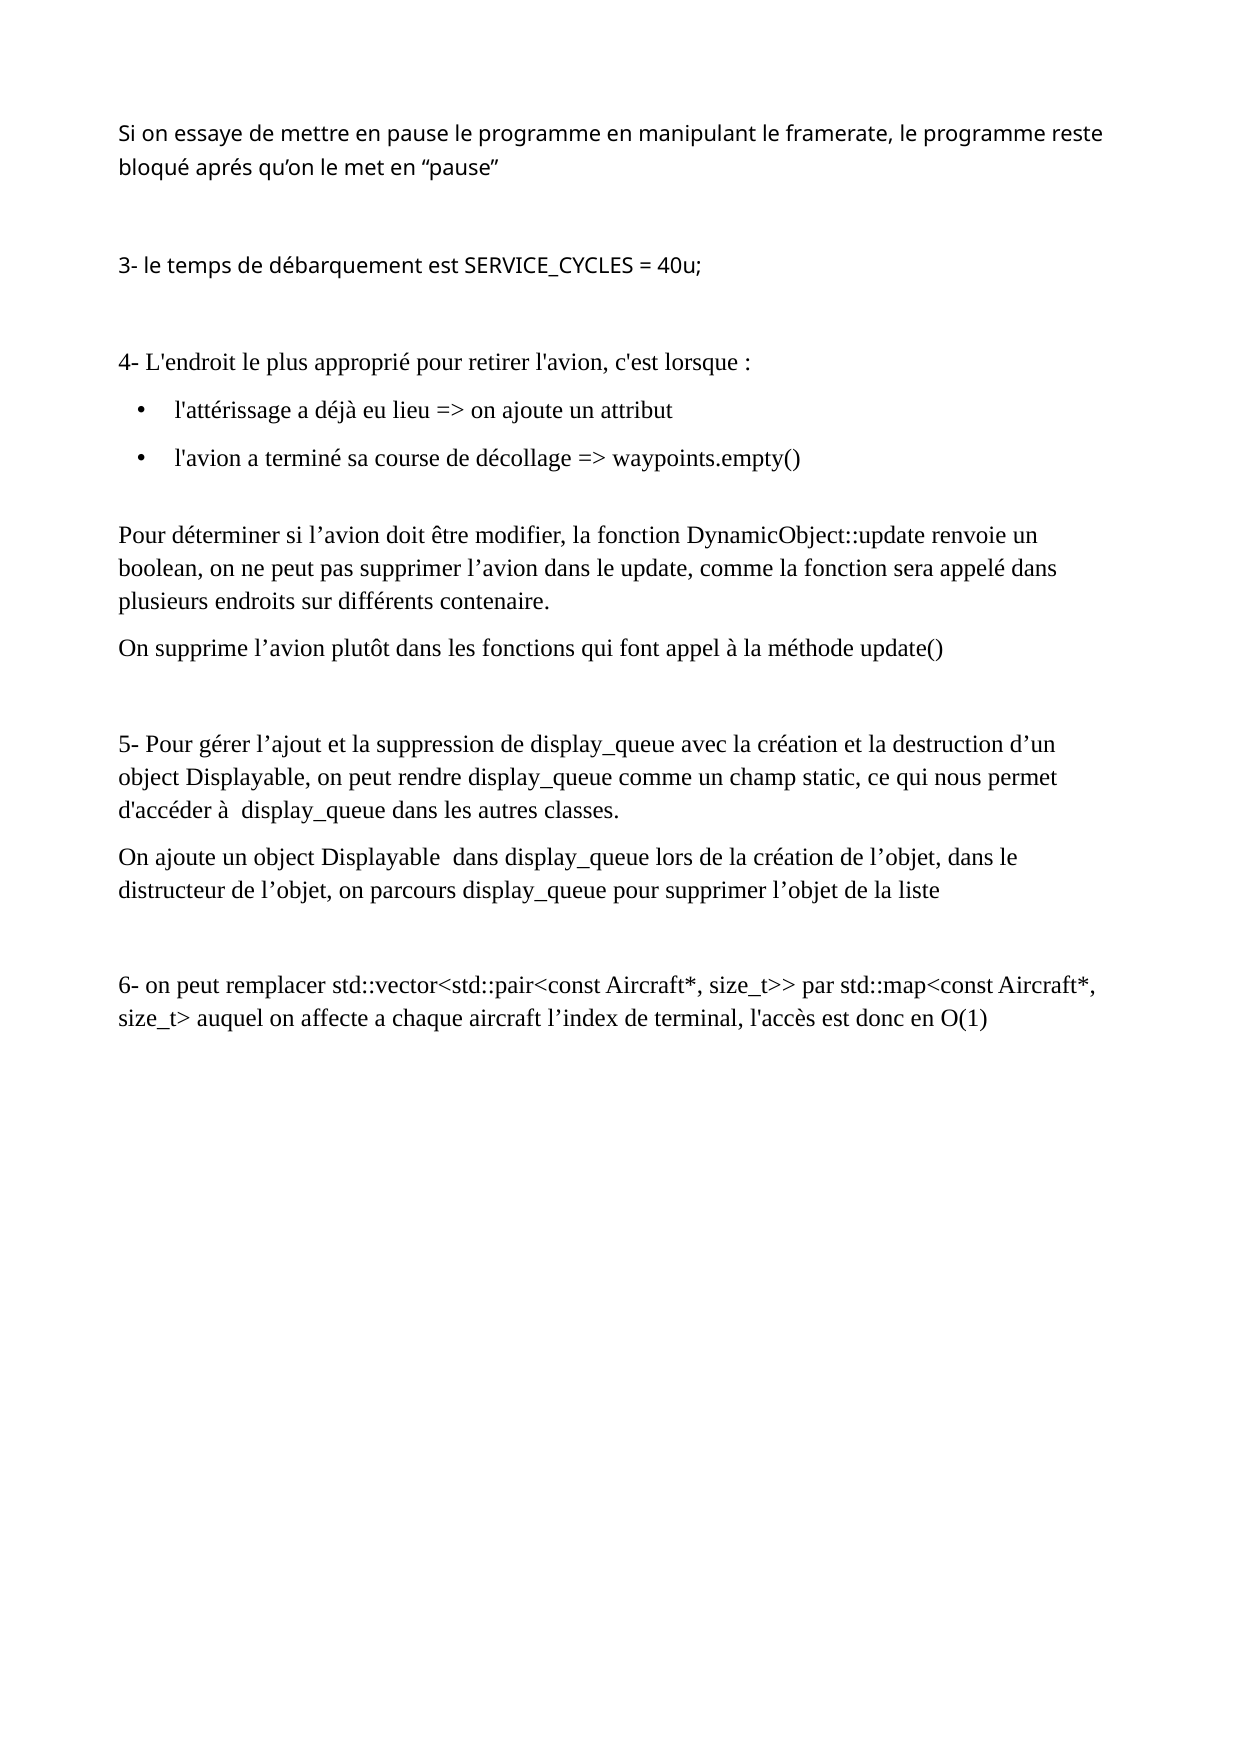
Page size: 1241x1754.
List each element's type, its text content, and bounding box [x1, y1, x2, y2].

list l'attérissage a déjà eu lieu => on ajoute un attribut [137, 395, 1122, 424]
text 4- L'endroit le plus approprié pour retirer l'avion, c'est lorsque : [118, 347, 1122, 376]
text 6- on peut remplacer std::vector<std::pair<const Aircraft*, size_t>> par std::map<const Aircraft*, size_t> auquel on affecte a chaque aircraft l’index de terminal, l'accès est donc en O(1) [118, 971, 1122, 1032]
list l'avion a terminé sa course de décollage => waypoints.empty() [137, 442, 1122, 472]
text On supprime l’avion plutôt dans les fonctions qui font appel à la méthode update() [118, 633, 1122, 662]
text On ajoute un object Displayable dans display_queue lors de la création de l’objet, dans le distructeur de l’objet, on parcours display_queue pour supprimer l’objet de la liste [118, 842, 1122, 904]
text Pour déterminer si l’avion doit être modifier, la fonction DynamicObject::update renvoie un boolean, on ne peut pas supprimer l’avion dans le update, comme la fonction sera appelé dans plusieurs endroits sur différents contenaire. [118, 520, 1122, 614]
text 5- Pour gérer l’ajout et la suppression de display_queue avec la création et la destruction d’un object Displayable, on peut rendre display_queue comme un champ static, ce qui nous permet d'accéder à display_queue dans les autres classes. [118, 729, 1122, 823]
text Si on essaye de mettre en pause le programme en manipulant le framerate, le programme reste bloqué aprés qu’on le met en “pause” [118, 118, 1122, 182]
text 3- le temps de débarquement est SERVICE_CYCLES = 40u; [118, 250, 1122, 279]
